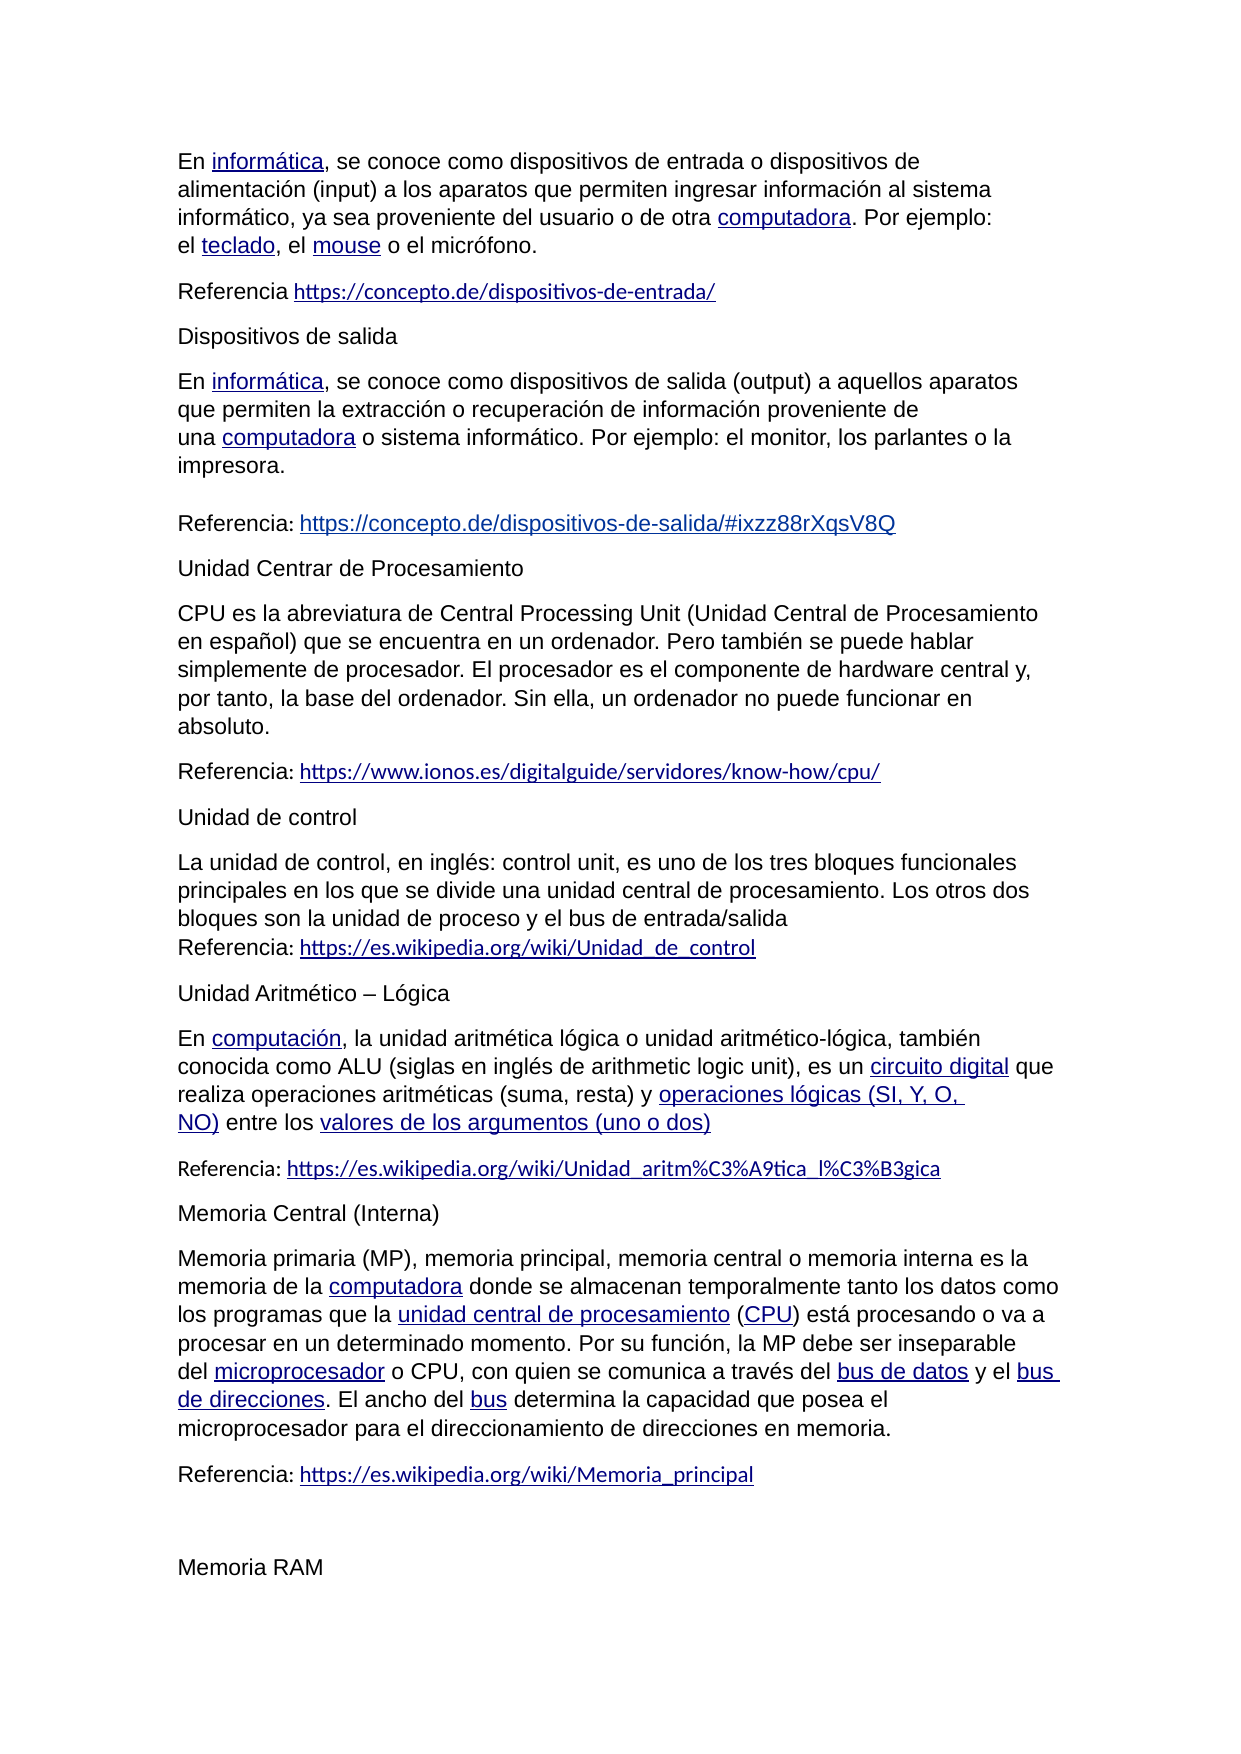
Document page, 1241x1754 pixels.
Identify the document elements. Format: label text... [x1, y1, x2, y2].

text En informática, se conoce como dispositivos de salida (output) a aquellos aparatos que permiten la extracción o recuperación de información proveniente de una computadora o sistema informático. Por ejemplo: el monitor, los parlantes o la impresora. Referencia: https://concepto.de/dispositivos-de-salida/#ixzz88rXqsV8Q [177, 368, 1063, 537]
text Referencia: https://www.ionos.es/digitalguide/servidores/know-how/cpu/ [177, 757, 1063, 786]
text Unidad Aritmético – Lógica [177, 980, 1063, 1006]
text Memoria RAM [177, 1554, 1063, 1580]
text Referencia https://concepto.de/dispositivos-de-entrada/ [177, 277, 1063, 305]
text Referencia: https://es.wikipedia.org/wiki/Memoria_principal [177, 1461, 1063, 1489]
text Referencia: https://es.wikipedia.org/wiki/Unidad_aritm%C3%A9tica_l%C3%B3gica [177, 1154, 1063, 1182]
text Unidad Centrar de Procesamiento [177, 555, 1063, 582]
text Memoria Central (Interna) [177, 1200, 1063, 1227]
text En informática, se conoce como dispositivos de entrada o dispositivos de alimentación (input) a los aparatos que permiten ingresar información al sistema informático, ya sea proveniente del usuario o de otra computadora. Por ejemplo: el teclado, el mouse o el micrófono. [177, 148, 1063, 258]
text La unidad de control, en inglés: control unit, es uno de los tres bloques funcionales principales en los que se divide una unidad central de procesamiento. Los otros dos bloques son la unidad de proceso y el bus de entrada/salida Referencia: https://es.wikipedia.org/wiki/Unidad_de_control [177, 849, 1063, 961]
text CPU es la abreviatura de Central Processing Unit (Unidad Central de Procesamiento en español) que se encuentra en un ordenador. Pero también se puede hablar simplemente de procesador. El procesador es el componente de hardware central y, por tanto, la base del ordenador. Sin ella, un ordenador no puede funcionar en absoluto. [177, 600, 1063, 739]
text En computación, la unidad aritmética lógica o unidad aritmético-lógica, también conocida como ALU (siglas en inglés de arithmetic logic unit), es un circuito digital que realiza operaciones aritméticas (suma, resta) y operaciones lógicas (SI, Y, O, NO) entre los valores de los argumentos (uno o dos) [177, 1025, 1063, 1135]
text Memoria primaria (MP), memoria principal, memoria central o memoria interna es la memoria de la computadora donde se almacenan temporalmente tanto los datos como los programas que la unidad central de procesamiento (CPU) está procesando o va a procesar en un determinado momento. Por su función, la MP debe ser inseparable del microprocesador o CPU, con quien se comunica a través del bus de datos y el bus de direcciones. El ancho del bus determina la capacidad que posea el microprocesador para el direccionamiento de direcciones en memoria. [177, 1245, 1063, 1442]
text Unidad de control [177, 804, 1063, 830]
text Dispositivos de salida [177, 323, 1063, 350]
